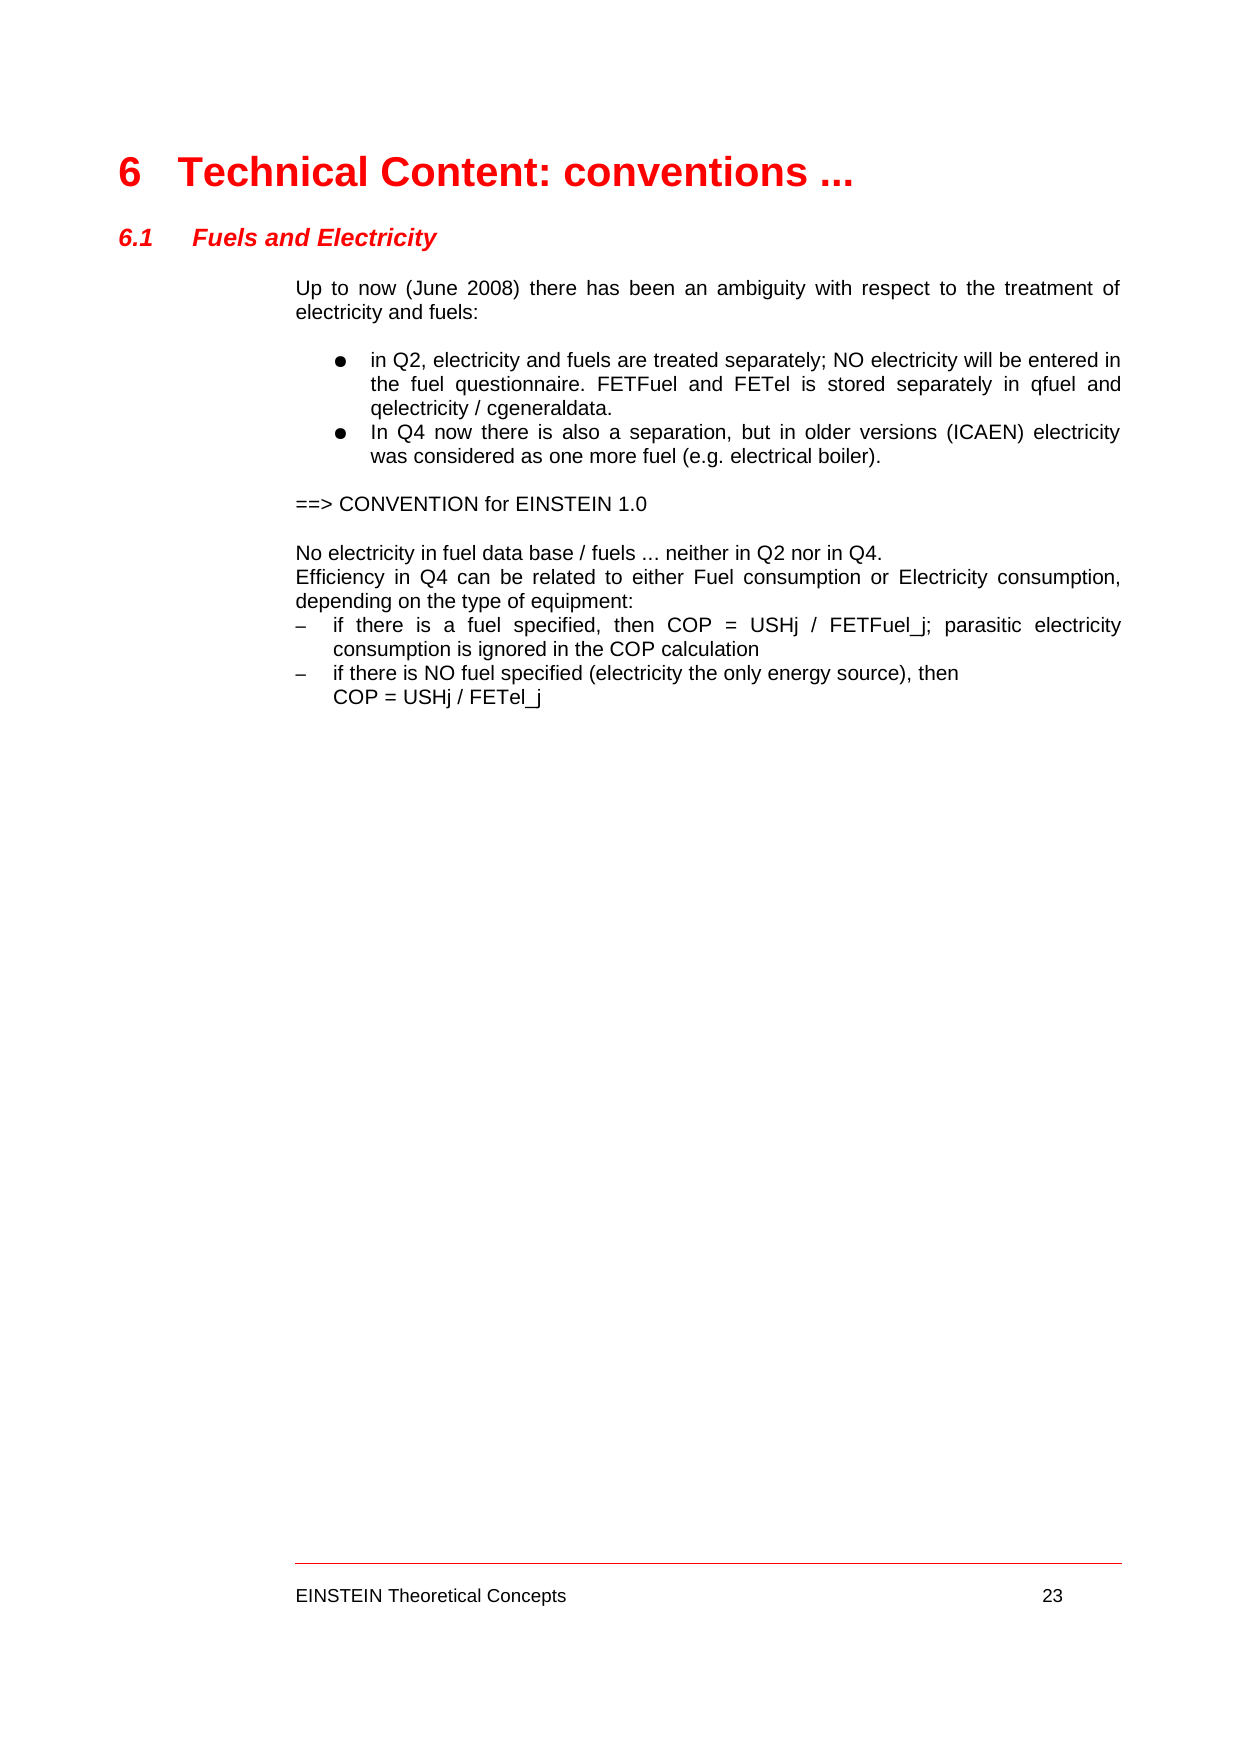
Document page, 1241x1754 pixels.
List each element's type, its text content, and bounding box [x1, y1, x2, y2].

list COP = USHj / FETel_j [295, 685, 1122, 709]
subtitle Fuels and Electricity [118, 223, 1122, 252]
text No electricity in fuel data base / fuels ... neither in Q2 nor in Q4. [295, 541, 1122, 564]
list if there is a fuel specified, then COP = USHj / FETFuel_j; parasitic electricity consumption is ignored in the COP calculation [295, 613, 1122, 661]
list if there is NO fuel specified (electricity the only energy source), then [295, 661, 1122, 685]
text Up to now (June 2008) there has been an ambiguity with respect to the treatment of electricity and fuels: [295, 276, 1122, 324]
list In Q4 now there is also a separation, but in older versions (ICAEN) electricity was considered as one more fuel (e.g. electrical boiler). [333, 420, 1122, 468]
list in Q2, electricity and fuels are treated separately; NO electricity will be entered in the fuel questionnaire. FETFuel and FETel is stored separately in qfuel and qelectricity / cgeneraldata. [333, 348, 1122, 420]
text ==> CONVENTION for EINSTEIN 1.0 [295, 492, 1122, 516]
text Efficiency in Q4 can be related to either Fuel consumption or Electricity consumption, depending on the type of equipment: [295, 564, 1122, 613]
subtitle Technical Content: conventions ... [118, 148, 1122, 196]
